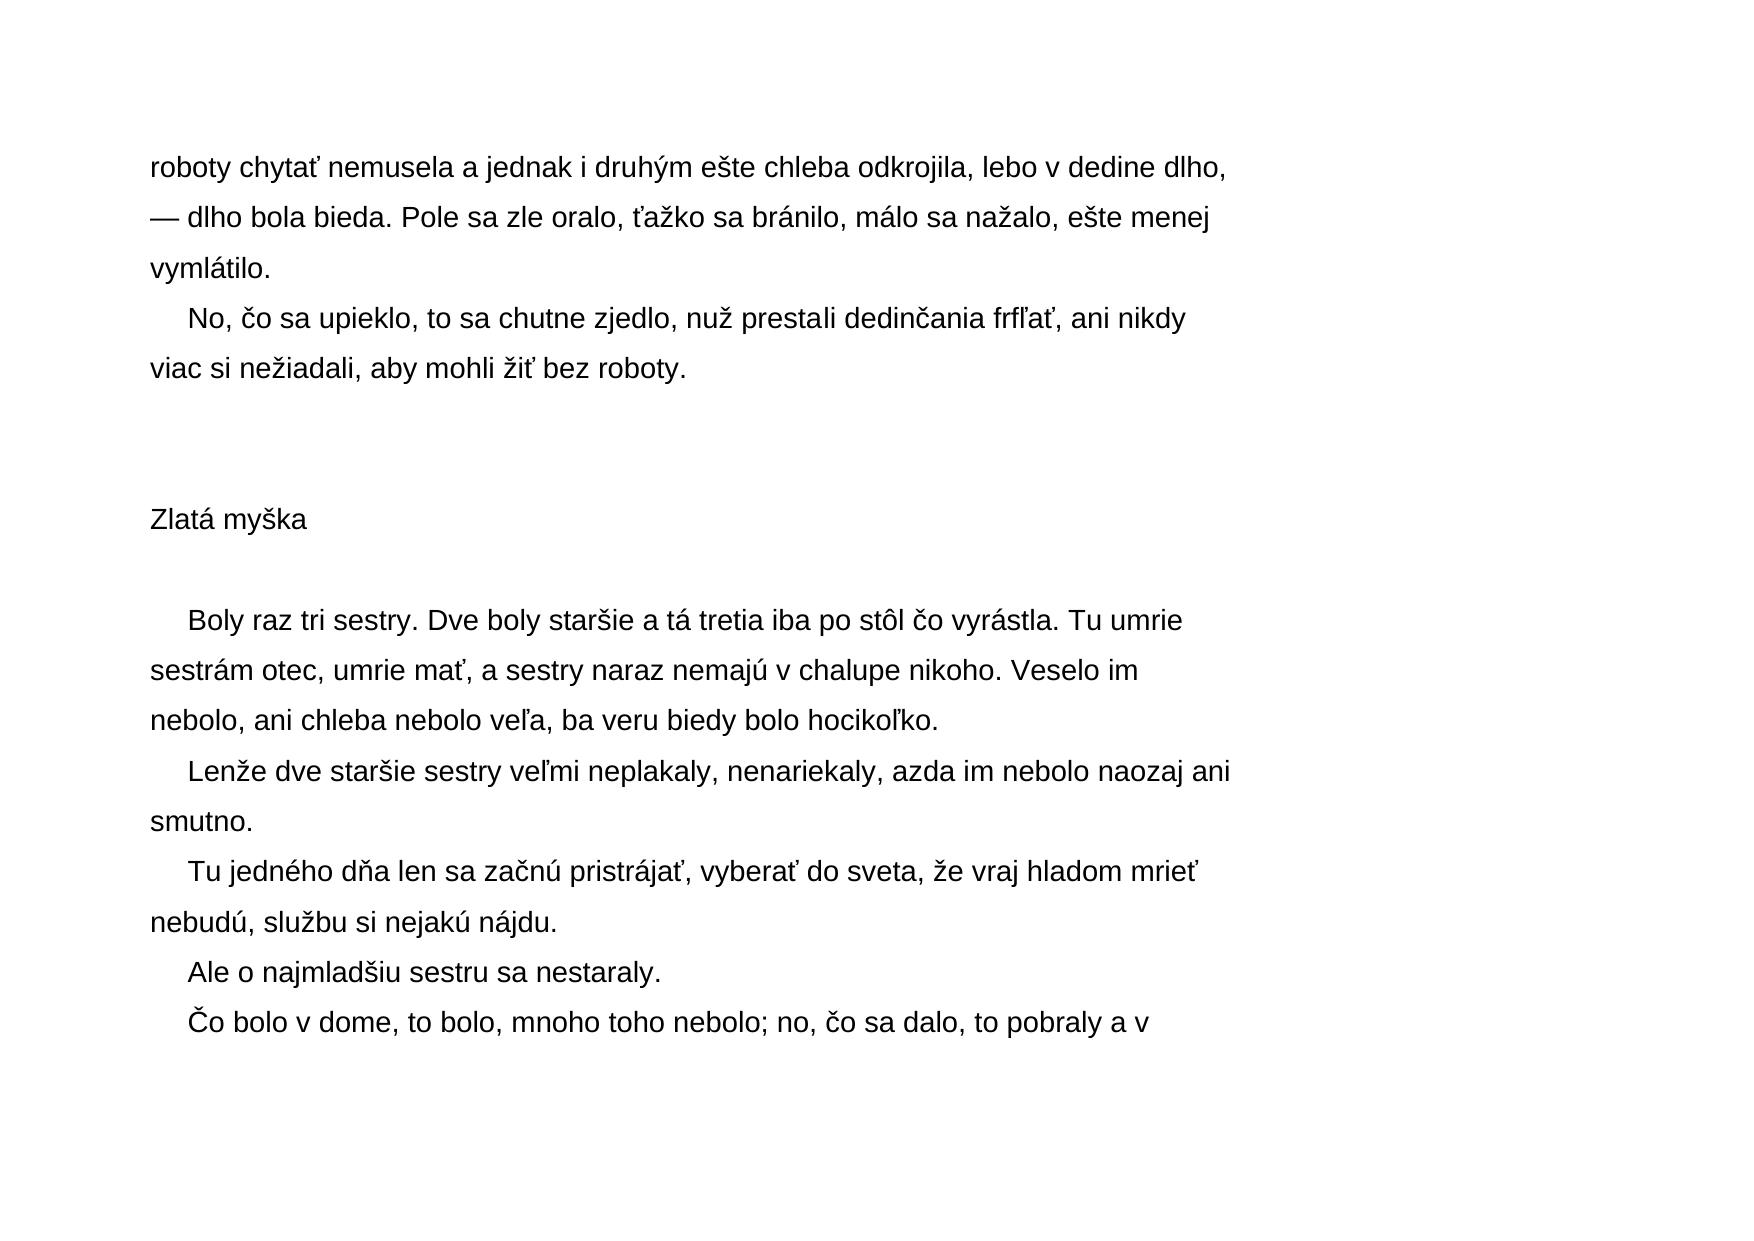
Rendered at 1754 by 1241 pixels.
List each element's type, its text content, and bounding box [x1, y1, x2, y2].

text Čo bolo v dome, to bolo, mnoho toho nebolo; no, čo sa dalo, to pobraly a v [150, 1005, 1243, 1039]
text Ale o najmladšiu sestru sa nestaraly. [150, 955, 1243, 988]
text Tu jedného dňa len sa začnú pristrájať, vyberať do sveta, že vraj hladom mrieť nebudú, službu si nejakú nájdu. [150, 854, 1243, 938]
text Lenže dve staršie sestry veľmi neplakaly, nenariekaly, azda im nebolo naozaj ani smutno. [150, 754, 1243, 838]
text Boly raz tri sestry. Dve boly staršie a tá tretia iba po stôl čo vyrástla. Tu umrie sestrám otec, umrie mať, a sestry naraz nemajú v chalupe nikoho. Veselo im nebolo, ani chleba nebolo veľa, ba veru biedy bolo hocikoľko. [150, 603, 1243, 737]
text No, čo sa upieklo, to sa chutne zjedlo, nuž presta­li dedinčania frfľať, ani nikdy viac si nežiadali, aby mohli žiť bez roboty. [150, 301, 1243, 385]
text roboty chytať nemusela a jednak i dru­hým ešte chleba odkrojila, lebo v dedine dlho, — dlho bola bieda. Pole sa zle oralo, ťažko sa bránilo, málo sa nažalo, ešte menej vymlátilo. [150, 150, 1243, 284]
text Zlatá myška [150, 502, 1243, 536]
